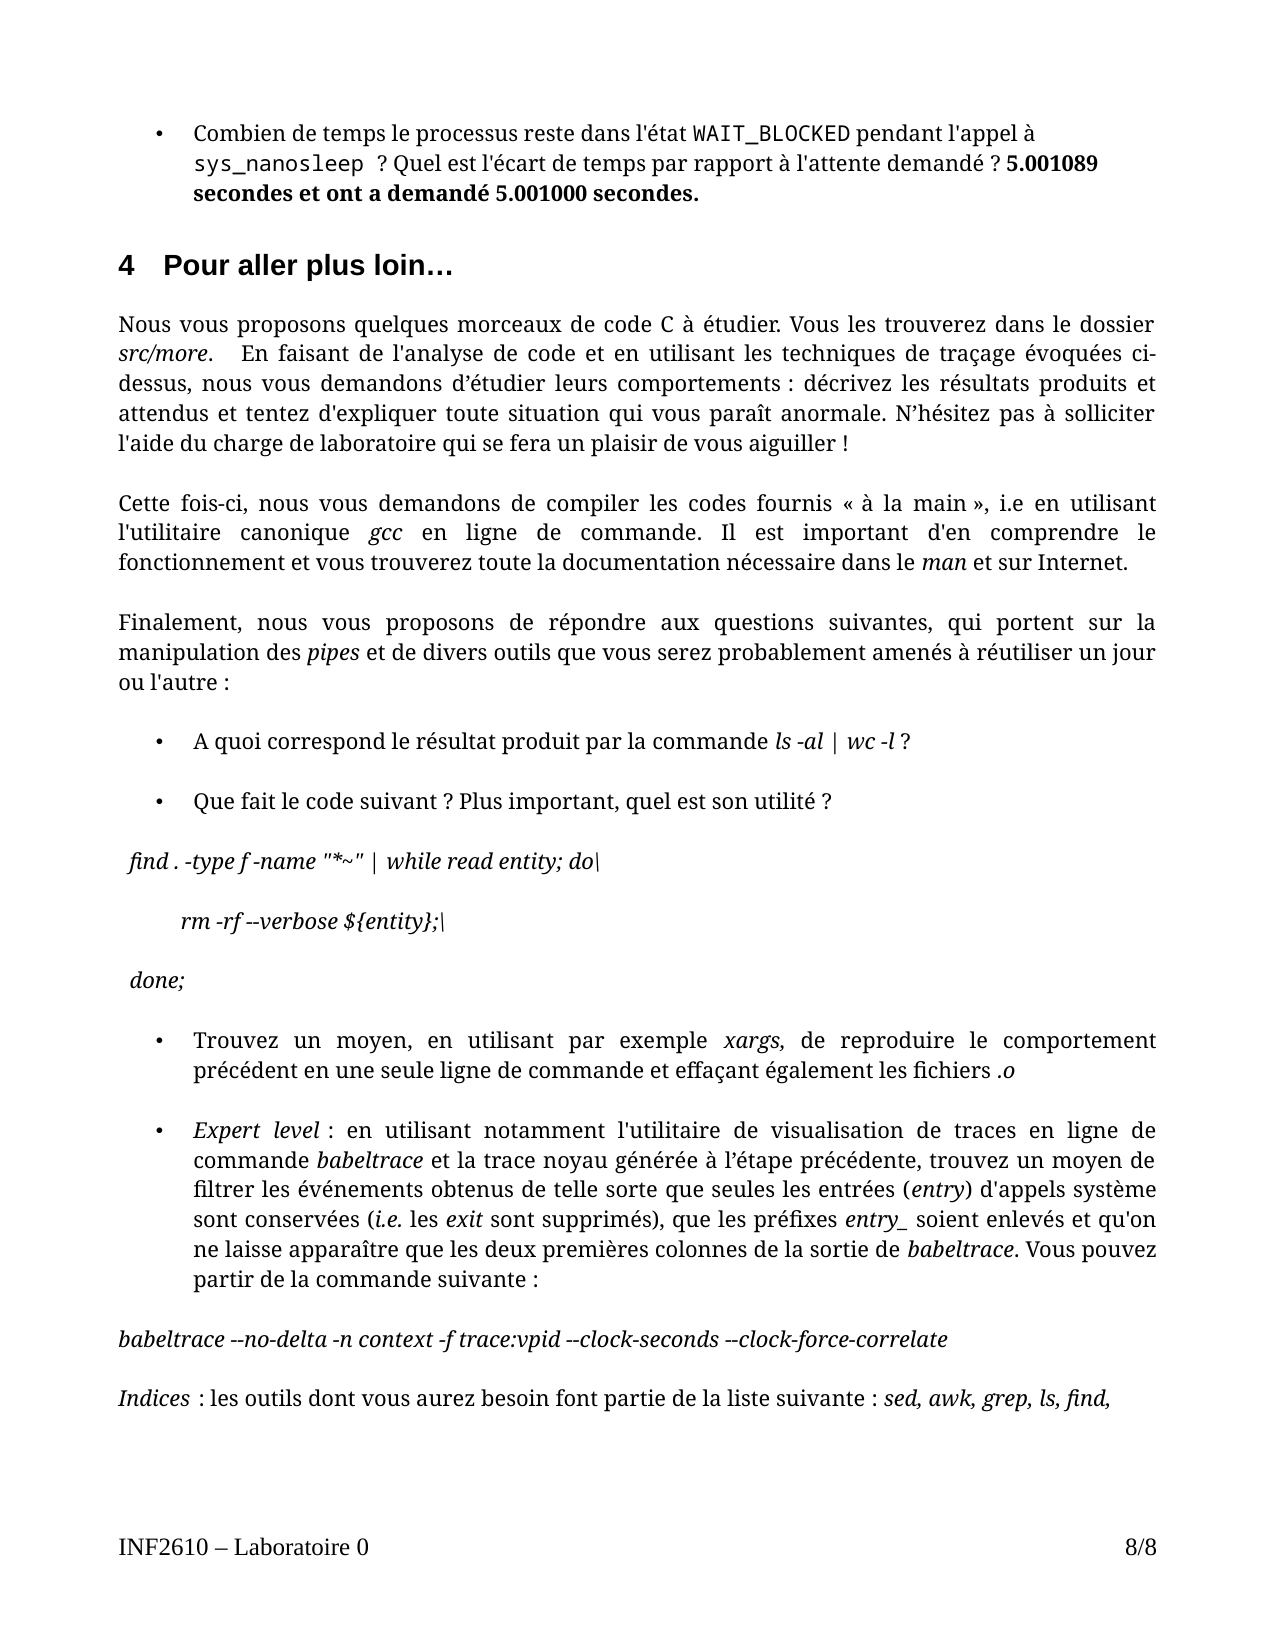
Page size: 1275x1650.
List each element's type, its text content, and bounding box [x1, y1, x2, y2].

text rm -rf --verbose ${entity};\ [118, 906, 1157, 935]
text babeltrace --no-delta -n context -f trace:vpid --clock-seconds --clock-force-correlate [118, 1323, 1157, 1353]
text Cette fois-ci, nous vous demandons de compiler les codes fournis « à la main », i.e en utilisant l'utilitaire canonique gcc en ligne de commande. Il est important d'en comprendre le fonctionnement et vous trouverez toute la documentation nécessaire dans le man et sur Internet. [118, 487, 1157, 577]
text Finalement, nous vous proposons de répondre aux questions suivantes, qui portent sur la manipulation des pipes et de divers outils que vous serez probablement amenés à réutiliser un jour ou l'autre : [118, 607, 1157, 696]
text Nous vous proposons quelques morceaux de code C à étudier. Vous les trouverez dans le dossier src/more. En faisant de l'analyse de code et en utilisant les techniques de traçage évoquées ci-dessus, nous vous demandons d’étudier leurs comportements : décrivez les résultats produits et attendus et tentez d'expliquer toute situation qui vous paraît anormale. N’hésitez pas à solliciter l'aide du charge de laboratoire qui se fera un plaisir de vous aiguiller ! [118, 308, 1157, 457]
text find . -type f -name "*~" | while read entity; do\ [118, 846, 1157, 876]
text Indices : les outils dont vous aurez besoin font partie de la liste suivante : sed, awk, grep, ls, find, [118, 1383, 1157, 1413]
list Combien de temps le processus reste dans l'état WAIT_BLOCKED pendant l'appel à sys_nanosleep ? Quel est l'écart de temps par rapport à l'attente demandé ? 5.001089 secondes et ont a demandé 5.001000 secondes. [156, 118, 1157, 207]
list Que fait le code suivant ? Plus important, quel est son utilité ? [156, 786, 1157, 816]
subtitle Pour aller plus loin… [118, 247, 1157, 281]
text done; [118, 965, 1157, 995]
list Trouvez un moyen, en utilisant par exemple xargs, de reproduire le comportement précédent en une seule ligne de commande et effaçant également les fichiers .o [156, 1025, 1157, 1085]
list Expert level : en utilisant notamment l'utilitaire de visualisation de traces en ligne de commande babeltrace et la trace noyau générée à l’étape précédente, trouvez un moyen de filtrer les événements obtenus de telle sorte que seules les entrées (entry) d'appels système sont conservées (i.e. les exit sont supprimés), que les préfixes entry_ soient enlevés et qu'on ne laisse apparaître que les deux premières colonnes de la sortie de babeltrace. Vous pouvez partir de la commande suivante : [156, 1115, 1157, 1293]
list A quoi correspond le résultat produit par la commande ls -al | wc -l ? [156, 726, 1157, 756]
